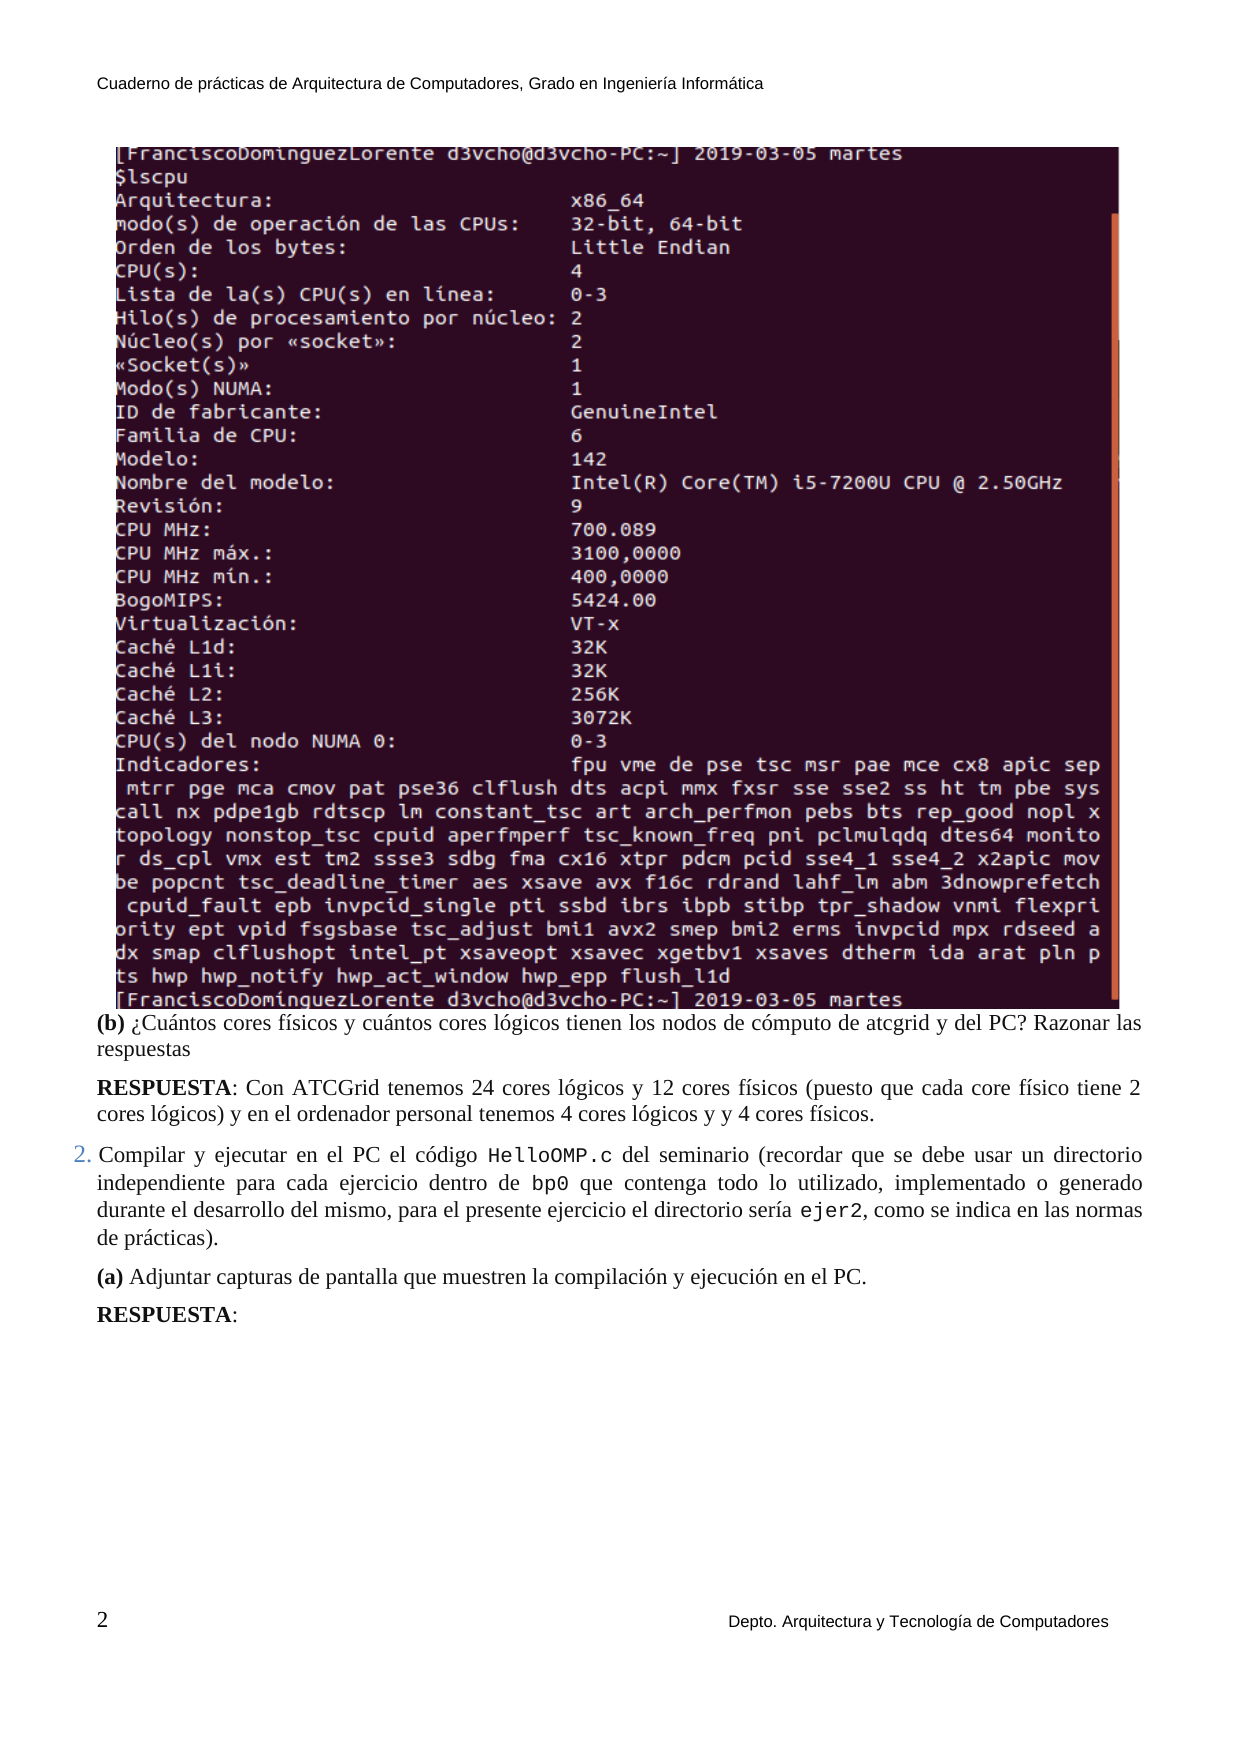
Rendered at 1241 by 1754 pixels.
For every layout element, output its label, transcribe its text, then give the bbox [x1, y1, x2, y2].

list RESPUESTA: [67, 1302, 1143, 1328]
picture [116, 147, 1120, 1009]
list (a) Adjuntar capturas de pantalla que muestren la compilación y ejecución en el PC. [67, 1263, 1143, 1289]
list RESPUESTA: Con ATCGrid tenemos 24 cores lógicos y 12 cores físicos (puesto que cada core físico tiene 2 cores lógicos) y en el ordenador personal tenemos 4 cores lógicos y y 4 cores físicos. [97, 1074, 1143, 1127]
list (b) ¿Cuántos cores físicos y cuántos cores lógicos tienen los nodos de cómputo de atcgrid y del PC? Razonar las respuestas [67, 148, 1143, 1061]
list Compilar y ejecutar en el PC el código HelloOMP.c del seminario (recordar que se debe usar un directorio independiente para cada ejercicio dentro de bp0 que contenga todo lo utilizado, implementado o generado durante el desarrollo del mismo, para el presente ejercicio el directorio sería ejer2, como se indica en las normas de prácticas). [67, 1139, 1143, 1250]
